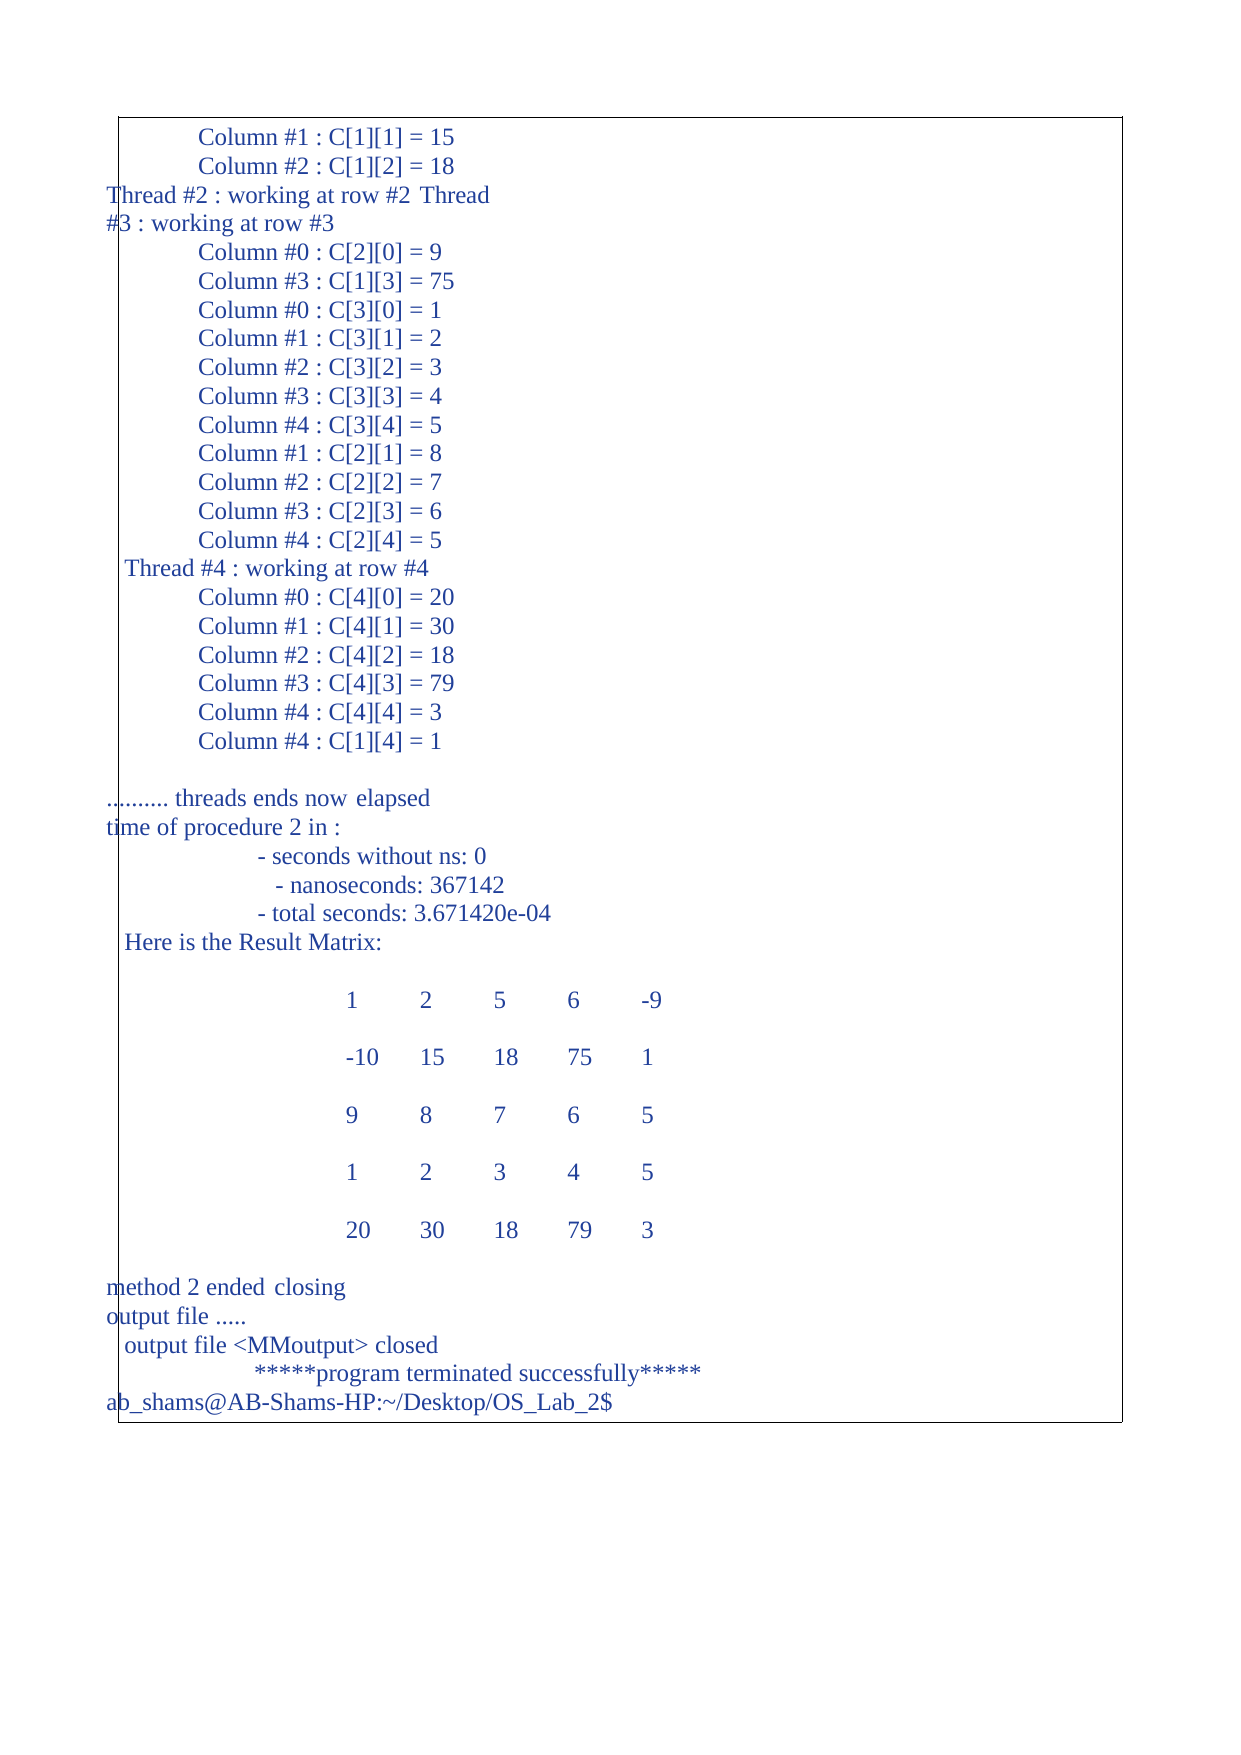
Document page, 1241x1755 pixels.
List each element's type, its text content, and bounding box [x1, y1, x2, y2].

text *****program terminated successfully***** ab_shams@AB-Shams-HP:~/Desktop/OS_Lab_2$ [119, 1358, 724, 1416]
text Column #3 : C[1][3] = 75 [198, 266, 1122, 295]
list seconds without ns: 0 [119, 841, 1122, 870]
text Column #0 : C[2][0] = 9 [198, 237, 1122, 266]
table_cell 18 [469, 1029, 543, 1087]
text Column #4 : C[3][4] = 5 [198, 410, 1122, 438]
table_cell 15 [399, 1029, 469, 1087]
table_header 5 [469, 978, 543, 1029]
table_cell 18 [469, 1202, 543, 1253]
table_cell 3 [617, 1202, 667, 1253]
text .......... threads ends now elapsed time of procedure 2 in : [119, 783, 439, 841]
table_cell 1 [340, 1144, 399, 1202]
table_cell 9 [340, 1087, 399, 1144]
table_cell 4 [543, 1144, 617, 1202]
list nanoseconds: 367142 [275, 870, 1122, 898]
table_cell -10 [340, 1029, 399, 1087]
text Column #2 : C[2][2] = 7 [198, 467, 1122, 496]
table_header -9 [617, 978, 667, 1029]
table_header 6 [543, 978, 617, 1029]
text output file <MMoutput> closed [124, 1330, 1122, 1358]
table_cell 2 [399, 1144, 469, 1202]
table_cell 8 [399, 1087, 469, 1144]
table_cell 79 [543, 1202, 617, 1253]
text Column #3 : C[3][3] = 4 [198, 381, 1122, 410]
text Thread #2 : working at row #2 Thread #3 : working at row #3 [119, 180, 496, 237]
text Column #3 : C[2][3] = 6 [198, 496, 1122, 525]
table_cell 5 [617, 1144, 667, 1202]
table_cell 30 [399, 1202, 469, 1253]
text Column #4 : C[4][4] = 3 [198, 697, 1122, 726]
table_header 1 [340, 978, 399, 1029]
text Thread #4 : working at row #4 Column #0 : C[4][0] = 20 [124, 553, 506, 611]
text Column #1 : C[3][1] = 2 [198, 323, 1122, 352]
text method 2 ended closing output file ..... [119, 1272, 352, 1330]
text Column #4 : C[1][4] = 1 [198, 726, 1122, 755]
text Column #3 : C[4][3] = 79 [198, 668, 1122, 697]
table_cell 7 [469, 1087, 543, 1144]
table_cell 75 [543, 1029, 617, 1087]
text Column #2 : C[1][2] = 18 [198, 151, 1122, 180]
text Column #1 : C[1][1] = 15 [198, 122, 1122, 151]
table_cell 20 [340, 1202, 399, 1253]
table_cell 5 [617, 1087, 667, 1144]
table_header 2 [399, 978, 469, 1029]
text Column #1 : C[4][1] = 30 [198, 611, 1122, 640]
text Column #0 : C[3][0] = 1 [198, 295, 1122, 323]
table_cell 3 [469, 1144, 543, 1202]
text Column #2 : C[4][2] = 18 [198, 640, 1122, 668]
text Column #4 : C[2][4] = 5 [198, 525, 1122, 553]
table_cell 6 [543, 1087, 617, 1144]
list total seconds: 3.671420e-04 Here is the Result Matrix: [119, 898, 568, 956]
text Column #2 : C[3][2] = 3 [198, 352, 1122, 381]
text Column #1 : C[2][1] = 8 [198, 438, 1122, 467]
table_cell 1 [617, 1029, 667, 1087]
